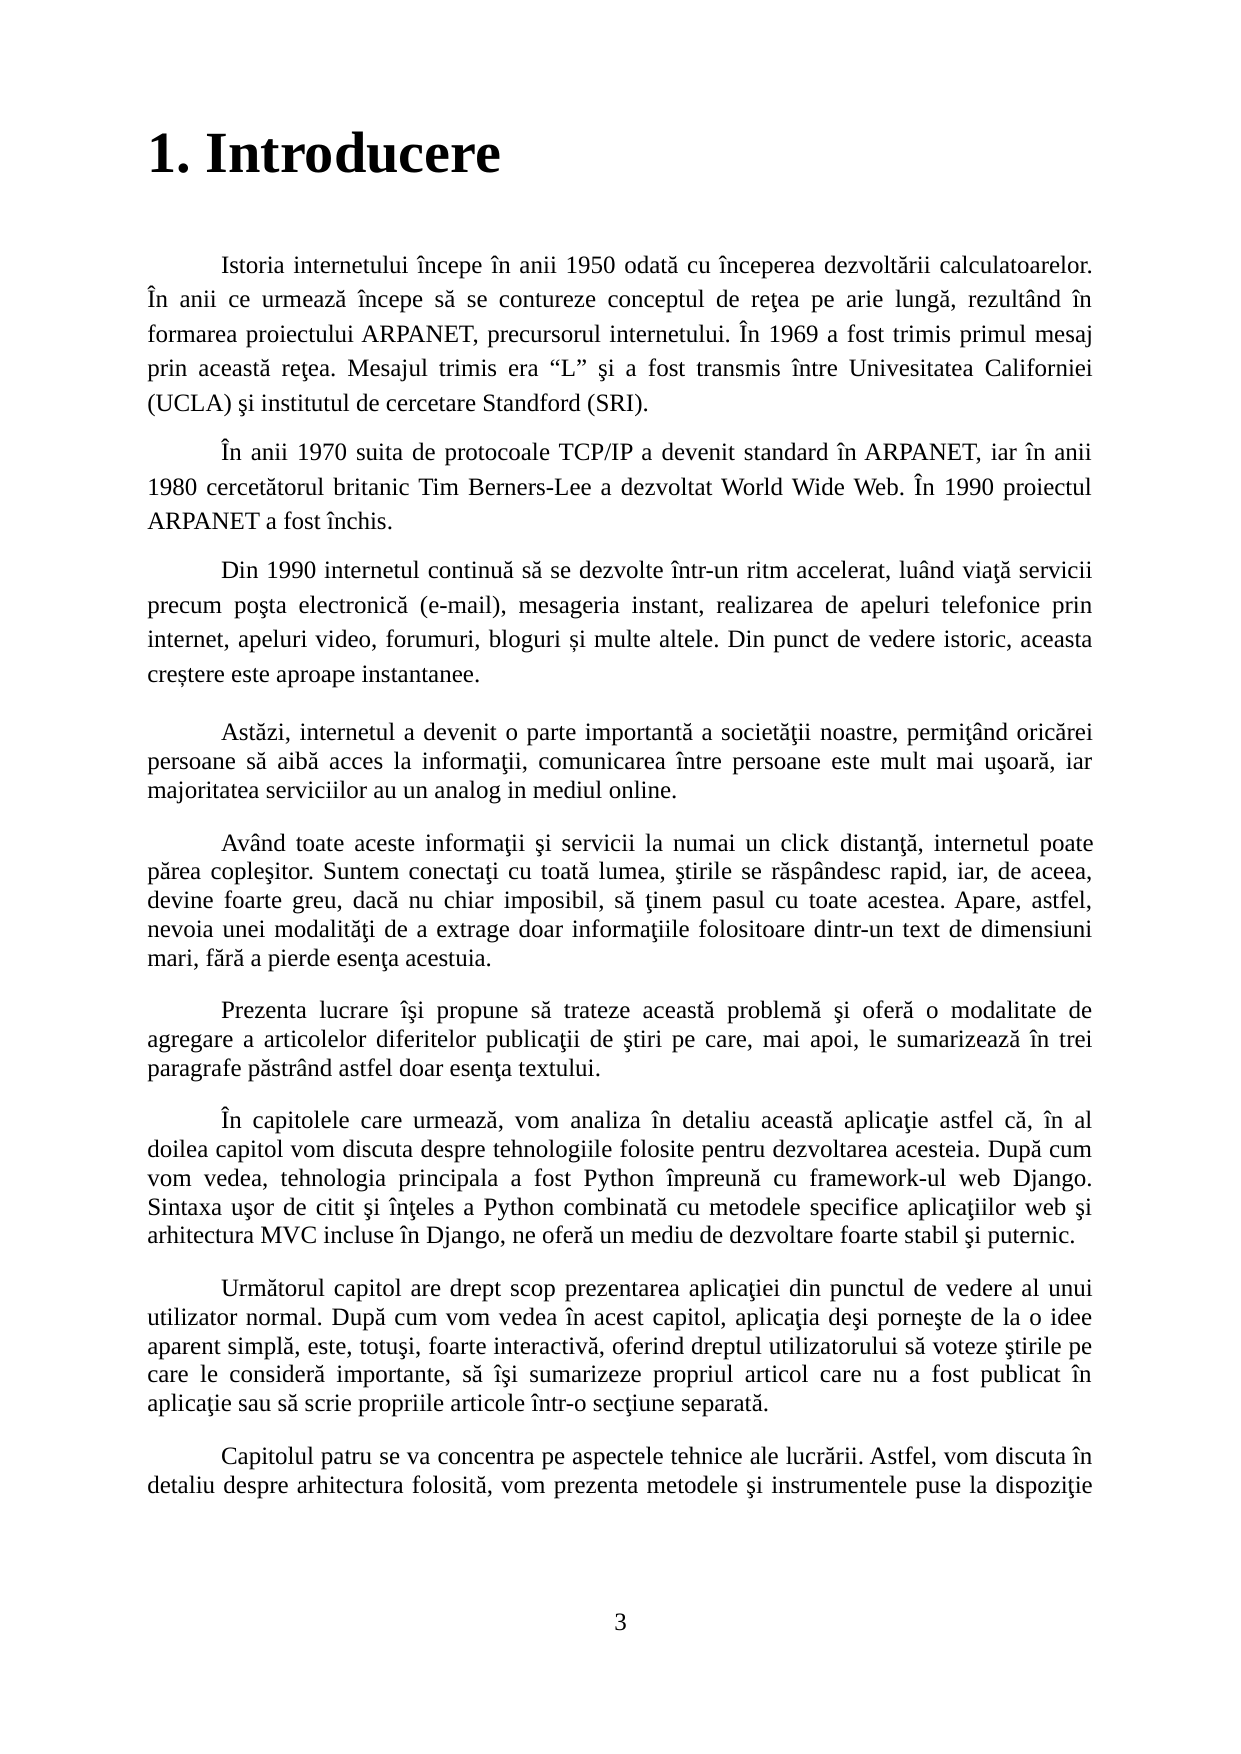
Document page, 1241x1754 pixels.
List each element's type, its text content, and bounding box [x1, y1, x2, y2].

text Prezenta lucrare îşi propune să trateze această problemă şi oferă o modalitate de agregare a articolelor diferitelor publicaţii de ştiri pe care, mai apoi, le sumarizează în trei paragrafe păstrând astfel doar esenţa textului. [147, 995, 1093, 1082]
text În capitolele care urmează, vom analiza în detaliu această aplicaţie astfel că, în al doilea capitol vom discuta despre tehnologiile folosite pentru dezvoltarea acesteia. După cum vom vedea, tehnologia principala a fost Python împreună cu framework-ul web Django. Sintaxa uşor de citit şi înţeles a Python combinată cu metodele specifice aplicaţiilor web şi arhitectura MVC incluse în Django, ne oferă un mediu de dezvoltare foarte stabil şi puternic. [147, 1106, 1093, 1249]
text Din 1990 internetul continuă să se dezvolte într-un ritm accelerat, luând viaţă servicii precum poşta electronică (e-mail), mesageria instant, realizarea de apeluri telefonice prin internet, apeluri video, forumuri, bloguri și multe altele. Din punct de vedere istoric, aceasta creștere este aproape instantanee. [147, 556, 1093, 688]
text Capitolul patru se va concentra pe aspectele tehnice ale lucrării. Astfel, vom discuta în detaliu despre arhitectura folosită, vom prezenta metodele şi instrumentele puse la dispoziţie [147, 1441, 1093, 1498]
text Următorul capitol are drept scop prezentarea aplicaţiei din punctul de vedere al unui utilizator normal. După cum vom vedea în acest capitol, aplicaţia deşi porneşte de la o idee aparent simplă, este, totuşi, foarte interactivă, oferind dreptul utilizatorului să voteze ştirile pe care le consideră importante, să îşi sumarizeze propriul articol care nu a fost publicat în aplicaţie sau să scrie propriile articole într-o secţiune separată. [147, 1273, 1093, 1417]
text În anii 1970 suita de protocoale TCP/IP a devenit standard în ARPANET, iar în anii 1980 cercetătorul britanic Tim Berners-Lee a dezvoltat World Wide Web. În 1990 proiectul ARPANET a fost închis. [147, 437, 1093, 535]
text Având toate aceste informaţii şi servicii la numai un click distanţă, internetul poate părea copleşitor. Suntem conectaţi cu toată lumea, ştirile se răspândesc rapid, iar, de aceea, devine foarte greu, dacă nu chiar imposibil, să ţinem pasul cu toate acestea. Apare, astfel, nevoia unei modalităţi de a extrage doar informaţiile folositoare dintr-un text de dimensiuni mari, fără a pierde esenţa acestuia. [147, 828, 1093, 971]
subtitle 1. Introducere [147, 118, 1093, 185]
text Astăzi, internetul a devenit o parte importantă a societăţii noastre, permiţând oricărei persoane să aibă acces la informaţii, comunicarea între persoane este mult mai uşoară, iar majoritatea serviciilor au un analog in mediul online. [147, 717, 1093, 804]
text Istoria internetului începe în anii 1950 odată cu începerea dezvoltării calculatoarelor. În anii ce urmează începe să se contureze conceptul de reţea pe arie lungă, rezultând în formarea proiectului ARPANET, precursorul internetului. În 1969 a fost trimis primul mesaj prin această reţea. Mesajul trimis era “L” şi a fost transmis între Univesitatea Californiei (UCLA) şi institutul de cercetare Standford (SRI). [147, 250, 1093, 416]
